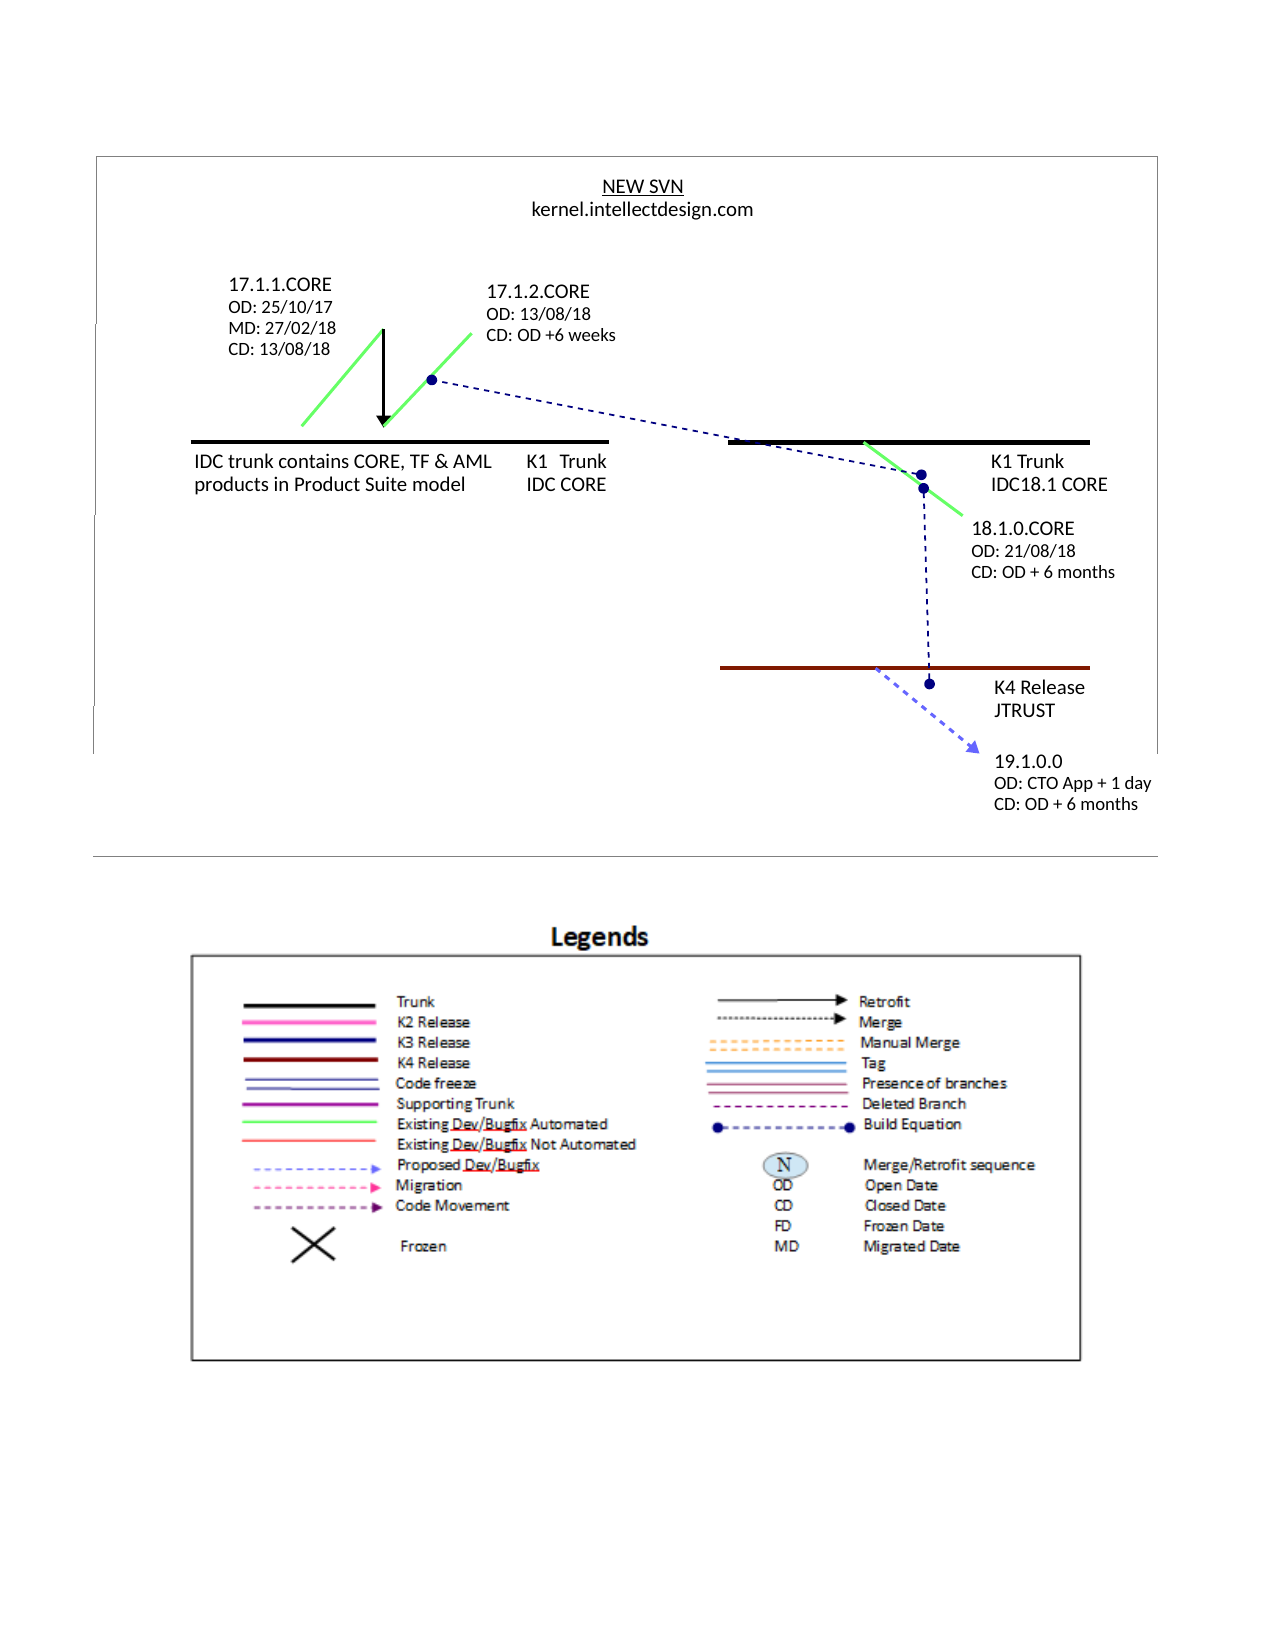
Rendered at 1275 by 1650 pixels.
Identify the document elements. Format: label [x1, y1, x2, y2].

picture [175, 918, 1100, 1374]
